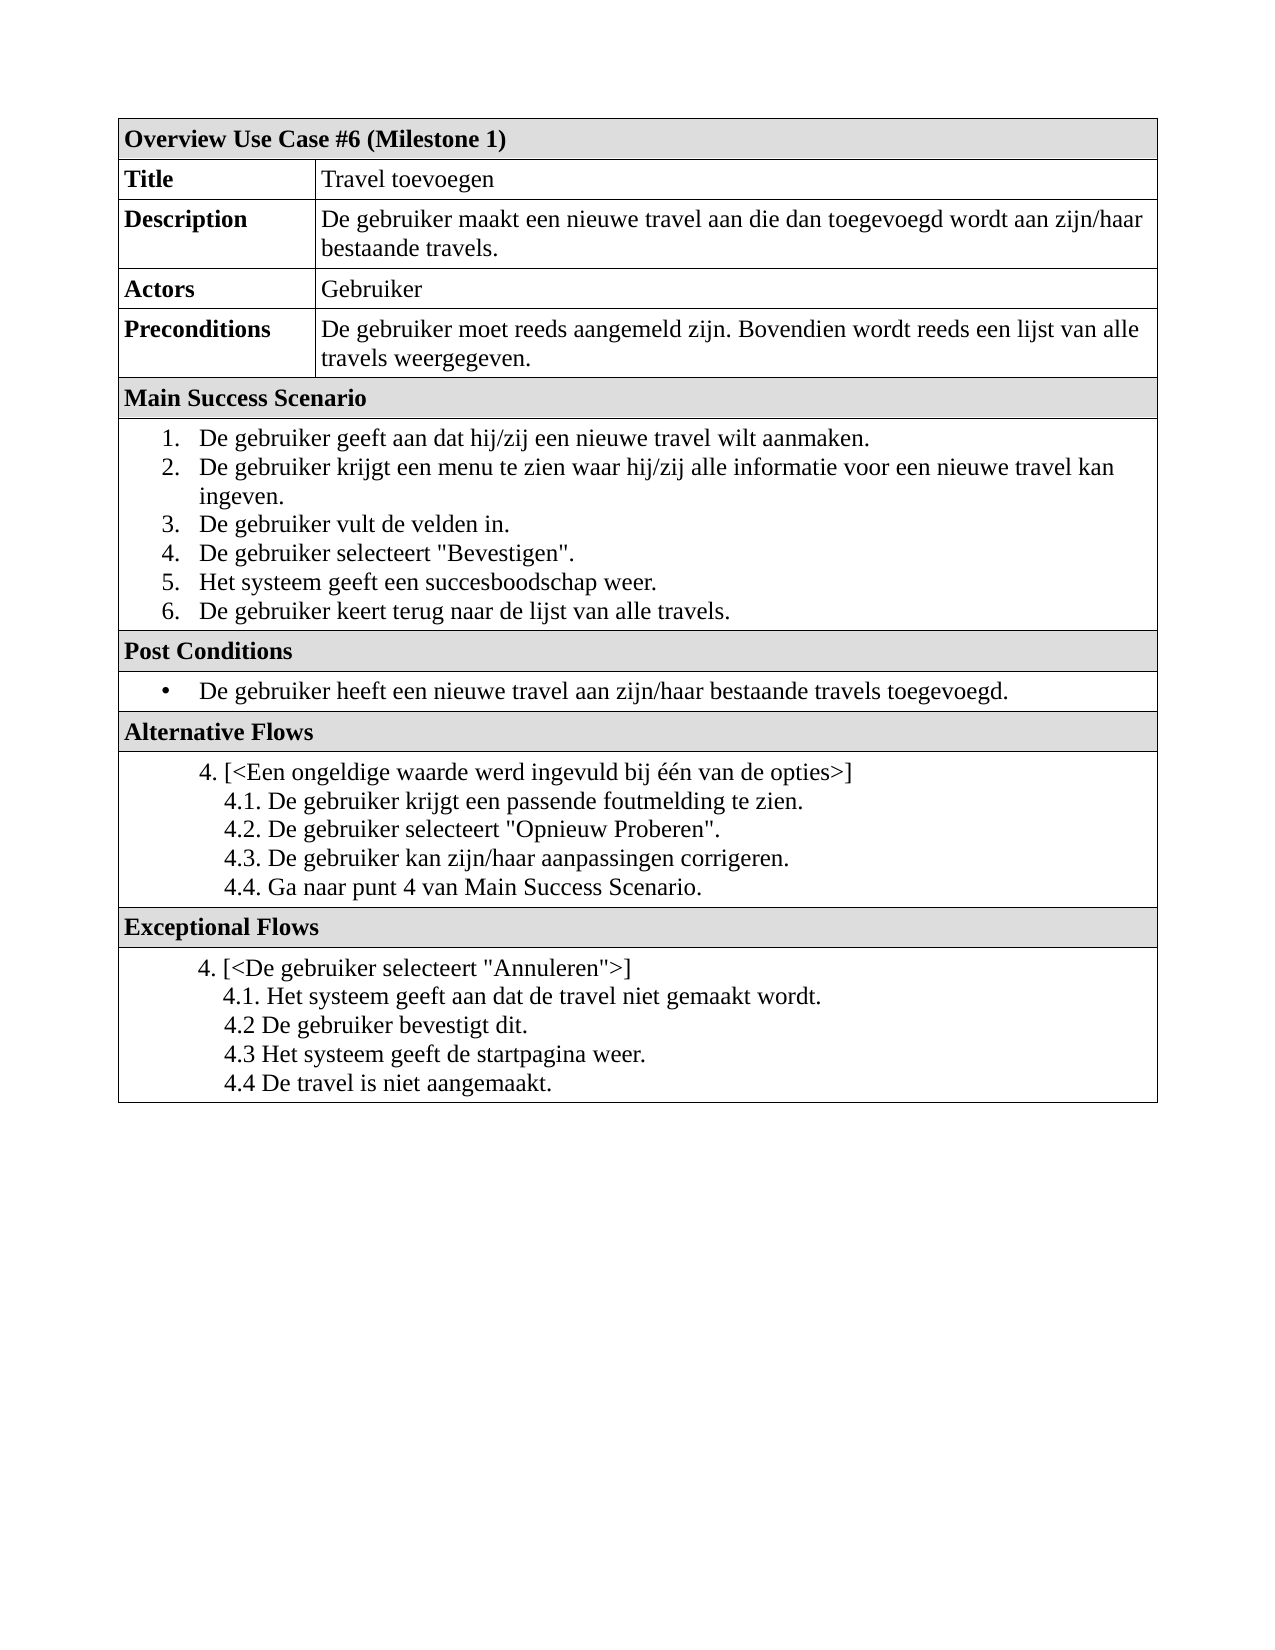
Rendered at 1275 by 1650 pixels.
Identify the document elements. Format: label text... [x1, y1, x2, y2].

table_cell Travel toevoegen [316, 160, 1157, 199]
table_cell De gebruiker maakt een nieuwe travel aan die dan toegevoegd wordt aan zijn/haar bestaande travels. [316, 200, 1157, 268]
table_cell 4. [<Een ongeldige waarde werd ingevuld bij één van de opties>] 4.1. De gebruiker krijgt een passende foutmelding te zien. 4.2. De gebruiker selecteert "Opnieuw Proberen". 4.3. De gebruiker kan zijn/haar aanpassingen corrigeren. 4.4. Ga naar punt 4 van Main Success Scenario. [119, 752, 1157, 907]
table_cell De gebruiker heeft een nieuwe travel aan zijn/haar bestaande travels toegevoegd. [119, 672, 1157, 711]
table_cell Exceptional Flows [119, 908, 1157, 947]
table_cell Main Success Scenario [119, 378, 1157, 417]
table_cell Preconditions [119, 309, 315, 377]
table_cell Alternative Flows [119, 712, 1157, 751]
table_cell Gebruiker [316, 269, 1157, 308]
table_cell Description [119, 200, 315, 268]
table_cell Post Conditions [119, 631, 1157, 671]
table_cell Actors [119, 269, 315, 308]
table_cell De gebruiker geeft aan dat hij/zij een nieuwe travel wilt aanmaken. De gebruiker krijgt een menu te zien waar hij/zij alle informatie voor een nieuwe travel kan ingeven. De gebruiker vult de velden in. De gebruiker selecteert "Bevestigen". Het systeem geeft een succesboodschap weer. De gebruiker keert terug naar de lijst van alle travels. [119, 419, 1157, 630]
table_cell Title [119, 160, 315, 199]
table_cell De gebruiker moet reeds aangemeld zijn. Bovendien wordt reeds een lijst van alle travels weergegeven. [316, 309, 1157, 377]
table_header Overview Use Case #6 (Milestone 1) [119, 119, 1157, 158]
table_cell 4. [<De gebruiker selecteert "Annuleren">] 4.1. Het systeem geeft aan dat de travel niet gemaakt wordt. 4.2 De gebruiker bevestigt dit. 4.3 Het systeem geeft de startpagina weer. 4.4 De travel is niet aangemaakt. [119, 948, 1157, 1102]
